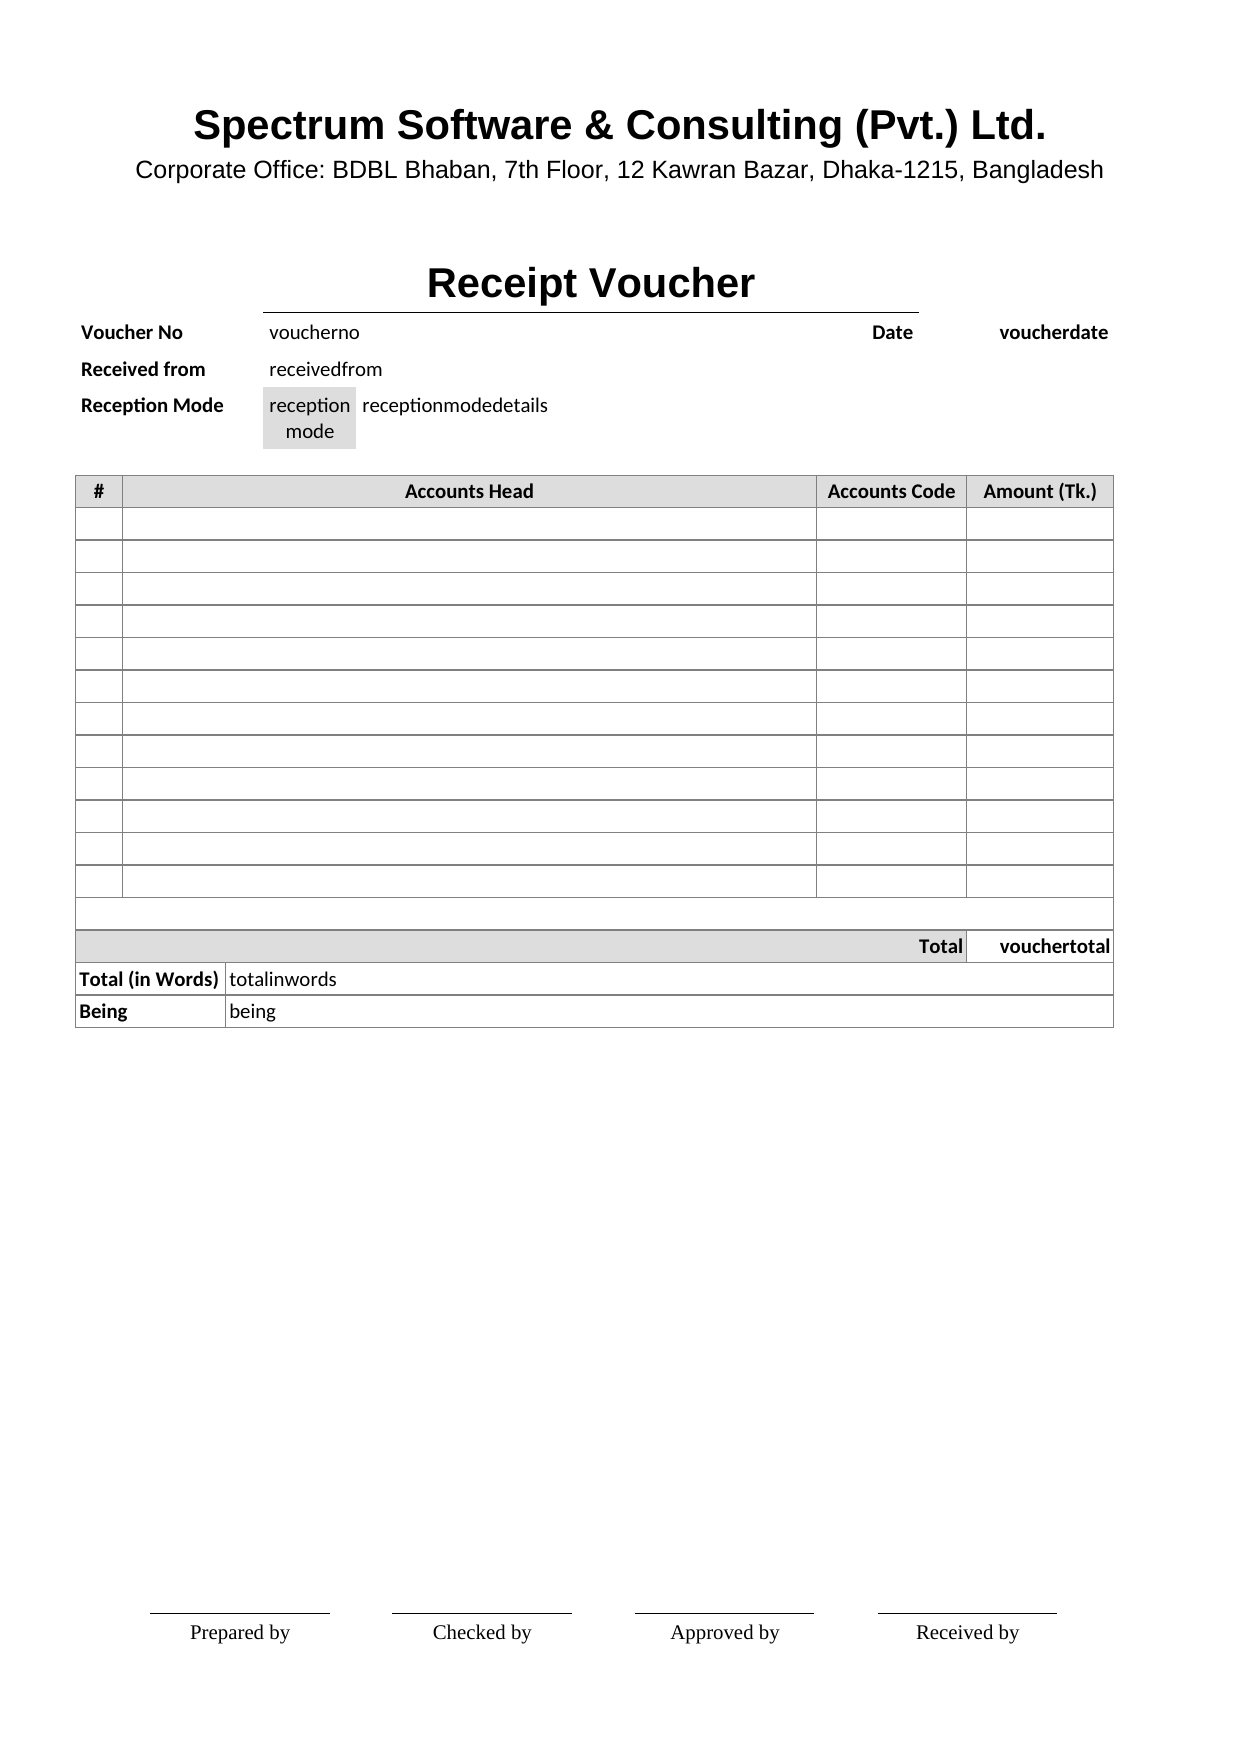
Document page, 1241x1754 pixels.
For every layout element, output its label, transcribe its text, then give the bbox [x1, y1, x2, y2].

table_cell [76, 573, 122, 604]
table_header [75, 227, 261, 313]
table_cell [76, 768, 122, 799]
table_cell Received from [75, 350, 261, 387]
table_cell [76, 606, 122, 637]
table_cell [817, 703, 966, 734]
table_cell [123, 573, 816, 604]
table_cell [76, 703, 122, 734]
table_cell [817, 638, 966, 669]
table_cell [967, 736, 1113, 767]
table_cell receptionmode [263, 387, 356, 449]
table_cell [123, 801, 816, 832]
table_cell Total (in Words) [76, 963, 225, 994]
table_cell [76, 736, 122, 767]
table_cell [76, 541, 122, 572]
table_cell [967, 768, 1113, 799]
table_cell being [226, 996, 1113, 1027]
table_cell [817, 671, 966, 702]
table_cell [817, 508, 966, 539]
table_cell [817, 573, 966, 604]
table_cell [76, 898, 1113, 929]
table_cell receivedfrom [263, 350, 1114, 387]
table_header Amount (Tk.) [967, 476, 1113, 507]
table_cell [967, 866, 1113, 897]
table_cell [123, 541, 816, 572]
table_cell [967, 833, 1113, 864]
table_cell [123, 671, 816, 702]
table_cell [967, 801, 1113, 832]
table_cell [76, 833, 122, 864]
table_cell [76, 638, 122, 669]
table_header # [76, 476, 122, 507]
table_cell [967, 638, 1113, 669]
table_cell [123, 638, 816, 669]
table_header Accounts Head [123, 476, 816, 507]
table_cell voucherno [263, 313, 814, 350]
table_cell [817, 541, 966, 572]
table_cell Being [76, 996, 225, 1027]
table_cell vouchertotal [967, 931, 1113, 962]
table_cell [123, 866, 816, 897]
table_cell [123, 703, 816, 734]
table_cell [123, 768, 816, 799]
table_header Receipt Voucher [263, 227, 919, 312]
table_cell Date [814, 313, 919, 350]
table_cell [967, 541, 1113, 572]
table_cell [817, 736, 966, 767]
table_cell [967, 606, 1113, 637]
table_cell Voucher No [75, 313, 261, 350]
table_cell [967, 573, 1113, 604]
table_cell [817, 801, 966, 832]
table_cell [817, 768, 966, 799]
table_cell [817, 833, 966, 864]
table_cell totalinwords [226, 963, 1113, 994]
table_cell [817, 606, 966, 637]
table_cell [817, 866, 966, 897]
table_cell [76, 508, 122, 539]
table_cell [123, 606, 816, 637]
table_cell [76, 671, 122, 702]
table_cell [123, 736, 816, 767]
table_cell Total [76, 931, 966, 962]
table_cell [123, 508, 816, 539]
table_cell [967, 671, 1113, 702]
table_cell [76, 866, 122, 897]
table_cell [967, 508, 1113, 539]
table_cell Reception Mode [75, 387, 261, 449]
table_cell [123, 833, 816, 864]
table_cell receptionmodedetails [356, 387, 1114, 449]
table_cell voucherdate [919, 313, 1114, 350]
table_cell [76, 801, 122, 832]
table_header [919, 227, 1114, 313]
table_cell [967, 703, 1113, 734]
table_header Accounts Code [817, 476, 966, 507]
